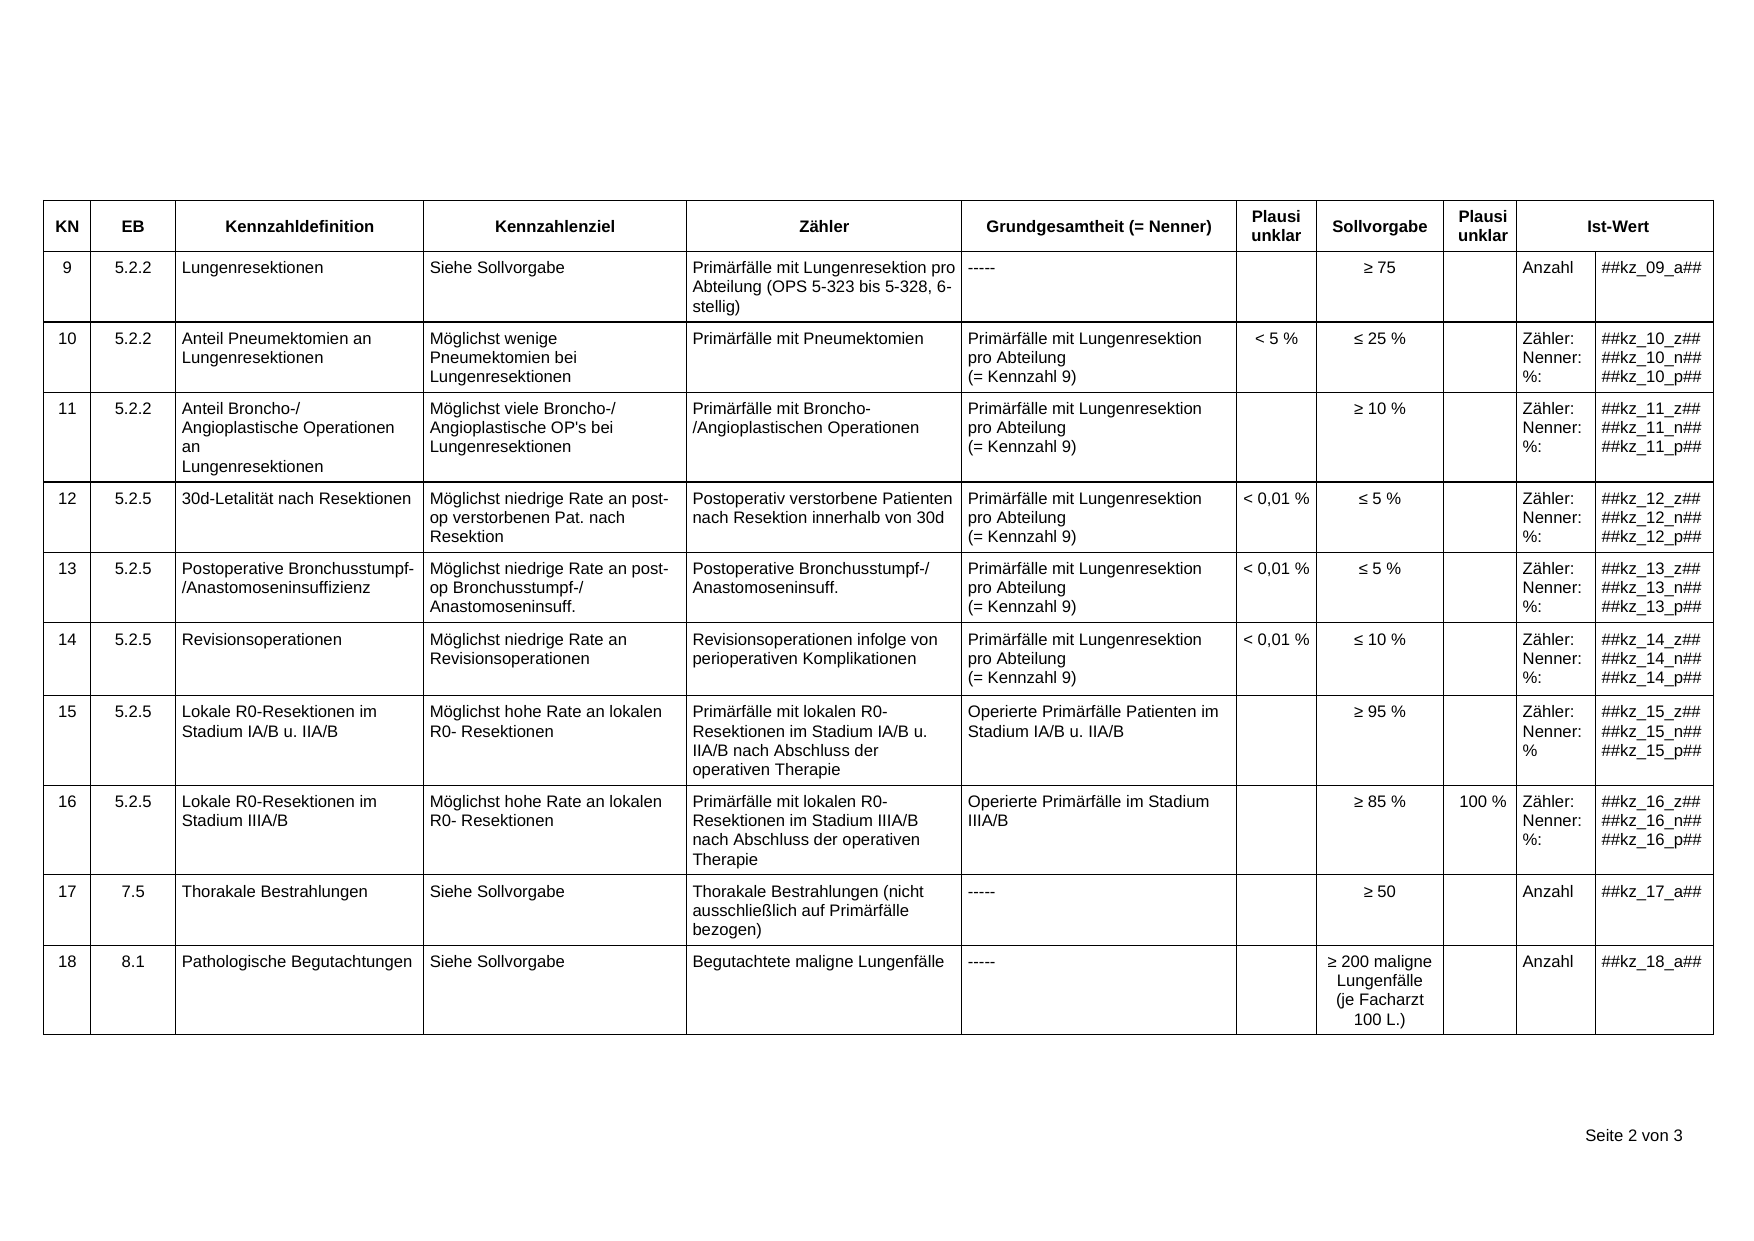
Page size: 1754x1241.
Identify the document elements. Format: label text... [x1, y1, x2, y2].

table_cell Anteil Broncho-/ Angioplastische Operationen an Lungenresektionen [176, 393, 423, 481]
table_cell Postoperative Bronchusstumpf- /Anastomoseninsuffizienz [176, 553, 423, 622]
table_cell Pathologische Begutachtungen [176, 946, 423, 1034]
table_cell ##kz_12_z## ##kz_12_n## ##kz_12_p## [1596, 483, 1713, 552]
table_cell [1237, 875, 1316, 945]
table_cell 30d-Letalität nach Resektionen [176, 483, 423, 552]
table_cell 17 [44, 875, 90, 945]
table_cell Zähler: Nenner: %: [1517, 623, 1595, 695]
table_cell Primärfälle mit Lungenresektion pro Abteilung (= Kennzahl 9) [962, 623, 1236, 695]
table_cell ≥ 200 maligne Lungenfälle (je Facharzt 100 L.) [1317, 946, 1443, 1034]
table_cell 5.2.5 [91, 483, 175, 552]
table_cell Siehe Sollvorgabe [424, 875, 686, 945]
table_cell Revisionsoperationen infolge von perioperativen Komplikationen [687, 623, 961, 695]
table_header Kennzahlenziel [424, 201, 686, 251]
table_cell 5.2.5 [91, 623, 175, 695]
table_cell ≥ 75 [1317, 252, 1443, 321]
table_cell ##kz_16_z## ##kz_16_n## ##kz_16_p## [1596, 786, 1713, 874]
table_cell Primärfälle mit Lungenresektion pro Abteilung (= Kennzahl 9) [962, 483, 1236, 552]
table_cell 10 [44, 323, 90, 392]
table_cell [1444, 696, 1516, 785]
table_cell ≥ 10 % [1317, 393, 1443, 481]
table_cell Zähler: Nenner: %: [1517, 483, 1595, 552]
table_cell Revisionsoperationen [176, 623, 423, 695]
table_cell < 0,01 % [1237, 483, 1316, 552]
table_cell Möglichst niedrige Rate an post-op Bronchusstumpf-/ Anastomoseninsuff. [424, 553, 686, 622]
table_cell [1444, 623, 1516, 695]
table_cell Primärfälle mit Lungenresektion pro Abteilung (= Kennzahl 9) [962, 323, 1236, 392]
table_cell Primärfälle mit Lungenresektion pro Abteilung (= Kennzahl 9) [962, 393, 1236, 481]
table_cell [1237, 393, 1316, 481]
table_cell Primärfälle mit Pneumektomien [687, 323, 961, 392]
table_cell ##kz_14_z## ##kz_14_n## ##kz_14_p## [1596, 623, 1713, 695]
table_cell Lungenresektionen [176, 252, 423, 321]
table_cell 18 [44, 946, 90, 1034]
table_cell Zähler: Nenner: %: [1517, 323, 1595, 392]
table_cell ##kz_09_a## [1596, 252, 1713, 321]
table_cell Begutachtete maligne Lungenfälle [687, 946, 961, 1034]
table_cell Möglichst niedrige Rate an Revisionsoperationen [424, 623, 686, 695]
table_cell ≤ 25 % [1317, 323, 1443, 392]
table_cell 100 % [1444, 786, 1516, 874]
table_cell 15 [44, 696, 90, 785]
table_cell Anzahl [1517, 946, 1595, 1034]
table_cell 14 [44, 623, 90, 695]
table_cell Operierte Primärfälle im Stadium IIIA/B [962, 786, 1236, 874]
table_cell < 0,01 % [1237, 553, 1316, 622]
table_cell Zähler: Nenner: % [1517, 696, 1595, 785]
table_header Zähler [687, 201, 961, 251]
table_cell Zähler: Nenner: %: [1517, 786, 1595, 874]
table_cell ##kz_17_a## [1596, 875, 1713, 945]
table_cell 11 [44, 393, 90, 481]
table_cell [1237, 696, 1316, 785]
table_cell 5.2.5 [91, 786, 175, 874]
table_cell [1444, 393, 1516, 481]
table_cell ≥ 95 % [1317, 696, 1443, 785]
table_cell < 0,01 % [1237, 623, 1316, 695]
table_cell 9 [44, 252, 90, 321]
table_cell Thorakale Bestrahlungen [176, 875, 423, 945]
table_cell 13 [44, 553, 90, 622]
table_cell 5.2.2 [91, 323, 175, 392]
table_cell 16 [44, 786, 90, 874]
table_cell Lokale R0-Resektionen im Stadium IA/B u. IIA/B [176, 696, 423, 785]
table_cell < 5 % [1237, 323, 1316, 392]
table_cell Zähler: Nenner: %: [1517, 393, 1595, 481]
table_cell ##kz_11_z## ##kz_11_n## ##kz_11_p## [1596, 393, 1713, 481]
table_header Plausi unklar [1237, 201, 1316, 251]
table_cell 5.2.2 [91, 393, 175, 481]
table_cell ##kz_18_a## [1596, 946, 1713, 1034]
table_cell Thorakale Bestrahlungen (nicht ausschließlich auf Primärfälle bezogen) [687, 875, 961, 945]
table_cell 5.2.5 [91, 553, 175, 622]
table_cell [1444, 553, 1516, 622]
table_header Kennzahldefinition [176, 201, 423, 251]
table_cell 5.2.2 [91, 252, 175, 321]
table_cell 5.2.5 [91, 696, 175, 785]
table_cell Zähler: Nenner: %: [1517, 553, 1595, 622]
table_header Grundgesamtheit (= Nenner) [962, 201, 1236, 251]
table_cell ----- [962, 252, 1236, 321]
table_cell [1444, 946, 1516, 1034]
table_cell [1444, 875, 1516, 945]
table_cell ##kz_15_z## ##kz_15_n## ##kz_15_p## [1596, 696, 1713, 785]
table_cell ≥ 50 [1317, 875, 1443, 945]
table_cell Möglichst niedrige Rate an post-op verstorbenen Pat. nach Resektion [424, 483, 686, 552]
table_cell Primärfälle mit lokalen R0- Resektionen im Stadium IIIA/B nach Abschluss der operativen Therapie [687, 786, 961, 874]
table_cell 8.1 [91, 946, 175, 1034]
table_cell Primärfälle mit Broncho- /Angioplastischen Operationen [687, 393, 961, 481]
table_header Sollvorgabe [1317, 201, 1443, 251]
table_cell ≤ 5 % [1317, 483, 1443, 552]
table_cell Primärfälle mit Lungenresektion pro Abteilung (OPS 5-323 bis 5-328, 6-stellig) [687, 252, 961, 321]
table_cell Postoperativ verstorbene Patienten nach Resektion innerhalb von 30d [687, 483, 961, 552]
table_cell Postoperative Bronchusstumpf-/ Anastomoseninsuff. [687, 553, 961, 622]
table_cell Möglichst viele Broncho-/ Angioplastische OP's bei Lungenresektionen [424, 393, 686, 481]
table_cell ----- [962, 875, 1236, 945]
table_cell Möglichst hohe Rate an lokalen R0- Resektionen [424, 786, 686, 874]
table_cell Lokale R0-Resektionen im Stadium IIIA/B [176, 786, 423, 874]
table_cell [1237, 786, 1316, 874]
table_cell [1444, 483, 1516, 552]
table_cell ##kz_10_z## ##kz_10_n## ##kz_10_p## [1596, 323, 1713, 392]
table_cell 7.5 [91, 875, 175, 945]
table_cell Anzahl [1517, 875, 1595, 945]
table_cell Primärfälle mit Lungenresektion pro Abteilung (= Kennzahl 9) [962, 553, 1236, 622]
table_header EB [91, 201, 175, 251]
table_cell Möglichst wenige Pneumektomien bei Lungenresektionen [424, 323, 686, 392]
table_cell [1444, 252, 1516, 321]
table_cell 12 [44, 483, 90, 552]
table_cell ≥ 85 % [1317, 786, 1443, 874]
table_header Ist-Wert [1517, 201, 1713, 251]
table_cell Siehe Sollvorgabe [424, 946, 686, 1034]
table_cell ≤ 5 % [1317, 553, 1443, 622]
table_cell Operierte Primärfälle Patienten im Stadium IA/B u. IIA/B [962, 696, 1236, 785]
table_cell ----- [962, 946, 1236, 1034]
table_header KN [44, 201, 90, 251]
table_cell Anzahl [1517, 252, 1595, 321]
table_cell [1444, 323, 1516, 392]
table_cell ≤ 10 % [1317, 623, 1443, 695]
table_cell Siehe Sollvorgabe [424, 252, 686, 321]
table_cell Primärfälle mit lokalen R0- Resektionen im Stadium IA/B u. IIA/B nach Abschluss der operativen Therapie [687, 696, 961, 785]
table_cell ##kz_13_z## ##kz_13_n## ##kz_13_p## [1596, 553, 1713, 622]
table_cell Anteil Pneumektomien an Lungenresektionen [176, 323, 423, 392]
table_header Plausi unklar [1444, 201, 1516, 251]
table_cell [1237, 946, 1316, 1034]
table_cell Möglichst hohe Rate an lokalen R0- Resektionen [424, 696, 686, 785]
table_cell [1237, 252, 1316, 321]
